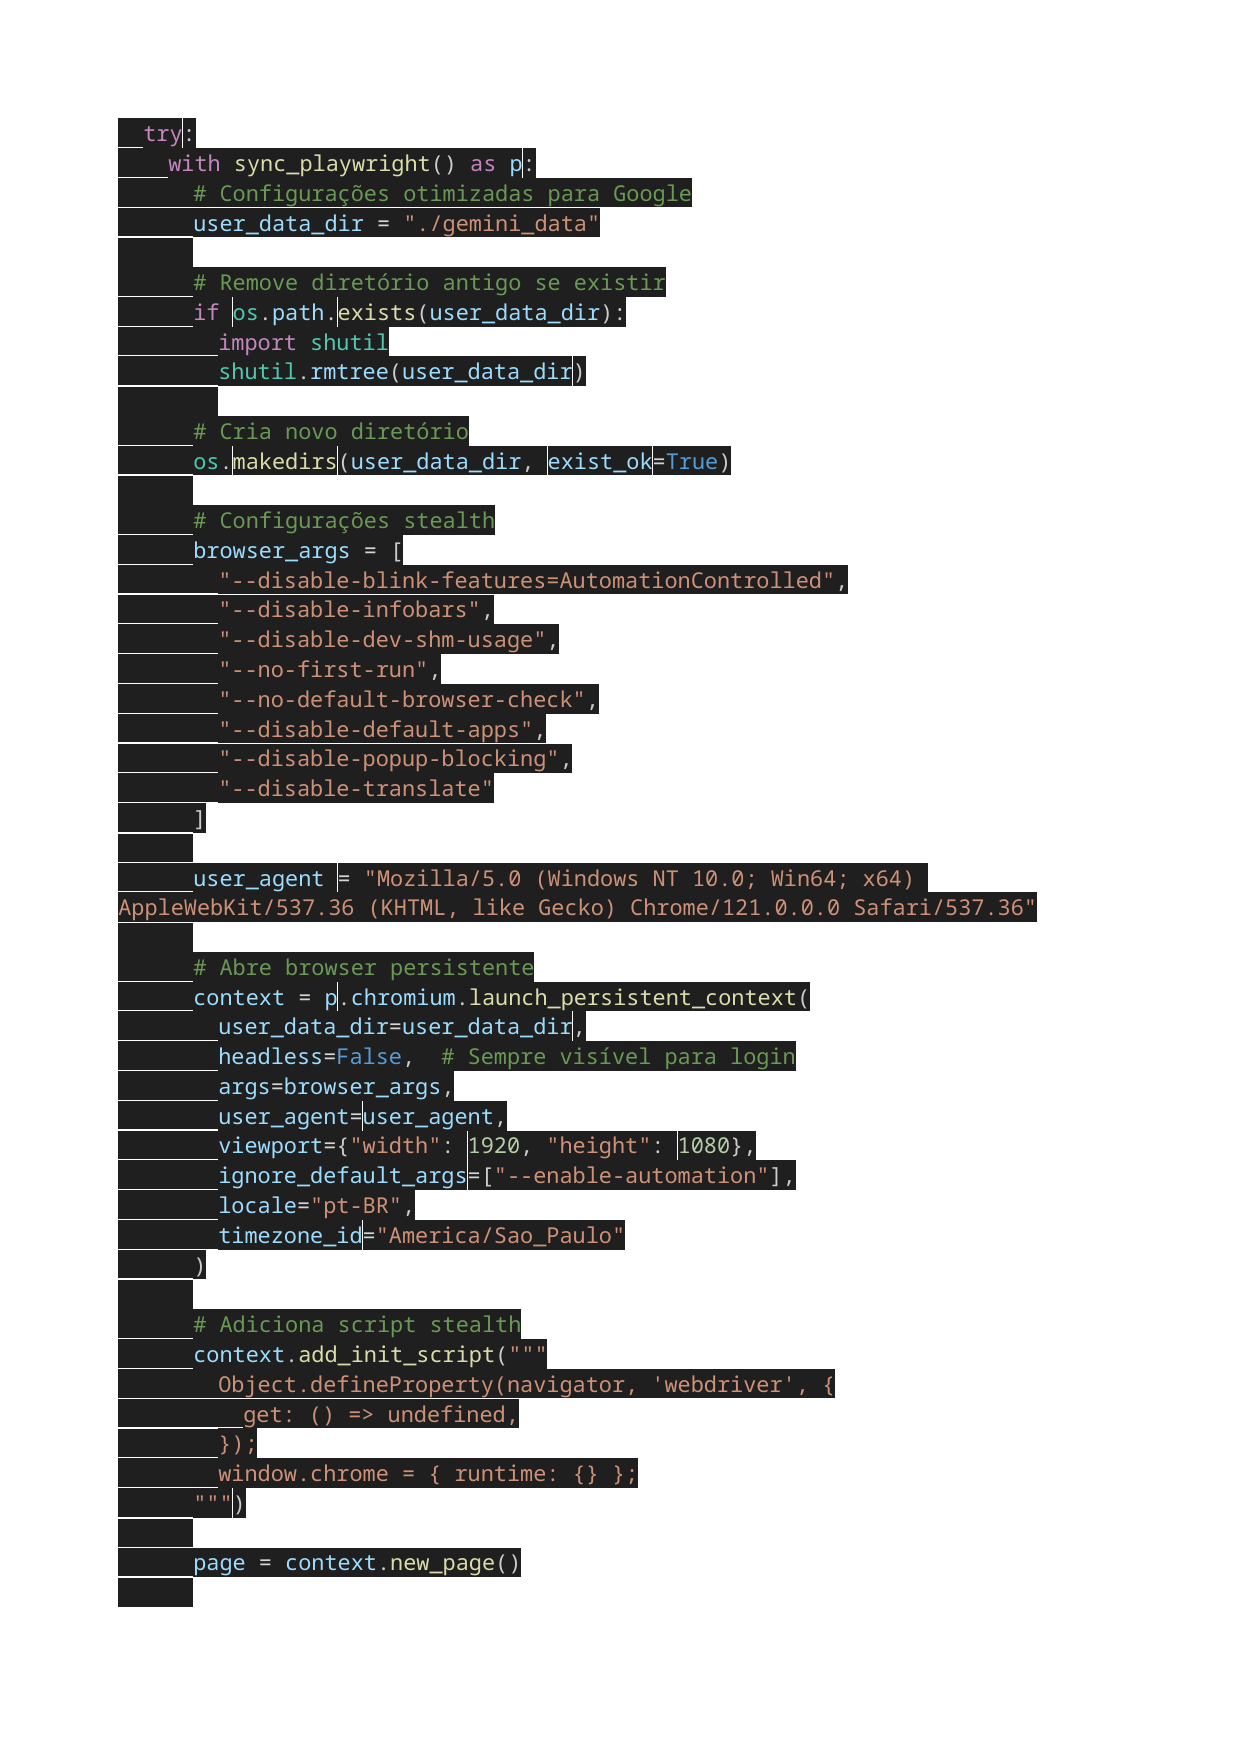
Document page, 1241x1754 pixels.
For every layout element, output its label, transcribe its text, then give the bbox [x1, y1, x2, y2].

text # Cria novo diretório [118, 416, 1122, 446]
text ] [118, 803, 1122, 833]
text context.add_init_script(""" [118, 1339, 1122, 1369]
text # Remove diretório antigo se existir [118, 267, 1122, 297]
text with sync_playwright() as p: [118, 148, 1122, 178]
text "--no-default-browser-check", [118, 684, 1122, 714]
text user_data_dir=user_data_dir, [118, 1011, 1122, 1041]
text # Adiciona script stealth [118, 1309, 1122, 1339]
text "--disable-blink-features=AutomationControlled", [118, 565, 1122, 594]
text # Configurações otimizadas para Google [118, 178, 1122, 207]
text locale="pt-BR", [118, 1190, 1122, 1220]
text shutil.rmtree(user_data_dir) [118, 356, 1122, 386]
text "--disable-dev-shm-usage", [118, 624, 1122, 654]
text Object.defineProperty(navigator, 'webdriver', { [118, 1369, 1122, 1398]
text user_agent = "Mozilla/5.0 (Windows NT 10.0; Win64; x64) AppleWebKit/537.36 (KHTML, like Gecko) Chrome/121.0.0.0 Safari/537.36" [118, 862, 1122, 922]
text "--disable-infobars", [118, 594, 1122, 624]
text "--disable-translate" [118, 773, 1122, 803]
text import shutil [118, 327, 1122, 356]
text "--disable-default-apps", [118, 714, 1122, 743]
text window.chrome = { runtime: {} }; [118, 1458, 1122, 1488]
text "--no-first-run", [118, 654, 1122, 684]
text # Configurações stealth [118, 505, 1122, 535]
text page = context.new_page() [118, 1547, 1122, 1577]
text args=browser_args, [118, 1071, 1122, 1101]
text headless=False, # Sempre visível para login [118, 1041, 1122, 1071]
text os.makedirs(user_data_dir, exist_ok=True) [118, 446, 1122, 475]
text get: () => undefined, [118, 1398, 1122, 1428]
text try: [118, 118, 1122, 148]
text user_agent=user_agent, [118, 1101, 1122, 1131]
text browser_args = [ [118, 535, 1122, 565]
text if os.path.exists(user_data_dir): [118, 297, 1122, 327]
text viewport={"width": 1920, "height": 1080}, [118, 1131, 1122, 1160]
text "--disable-popup-blocking", [118, 743, 1122, 773]
text }); [118, 1428, 1122, 1458]
text """) [118, 1488, 1122, 1518]
text timezone_id="America/Sao_Paulo" [118, 1220, 1122, 1250]
text # Abre browser persistente [118, 952, 1122, 982]
text ) [118, 1250, 1122, 1279]
text user_data_dir = "./gemini_data" [118, 207, 1122, 237]
text context = p.chromium.launch_persistent_context( [118, 982, 1122, 1011]
text ignore_default_args=["--enable-automation"], [118, 1160, 1122, 1190]
